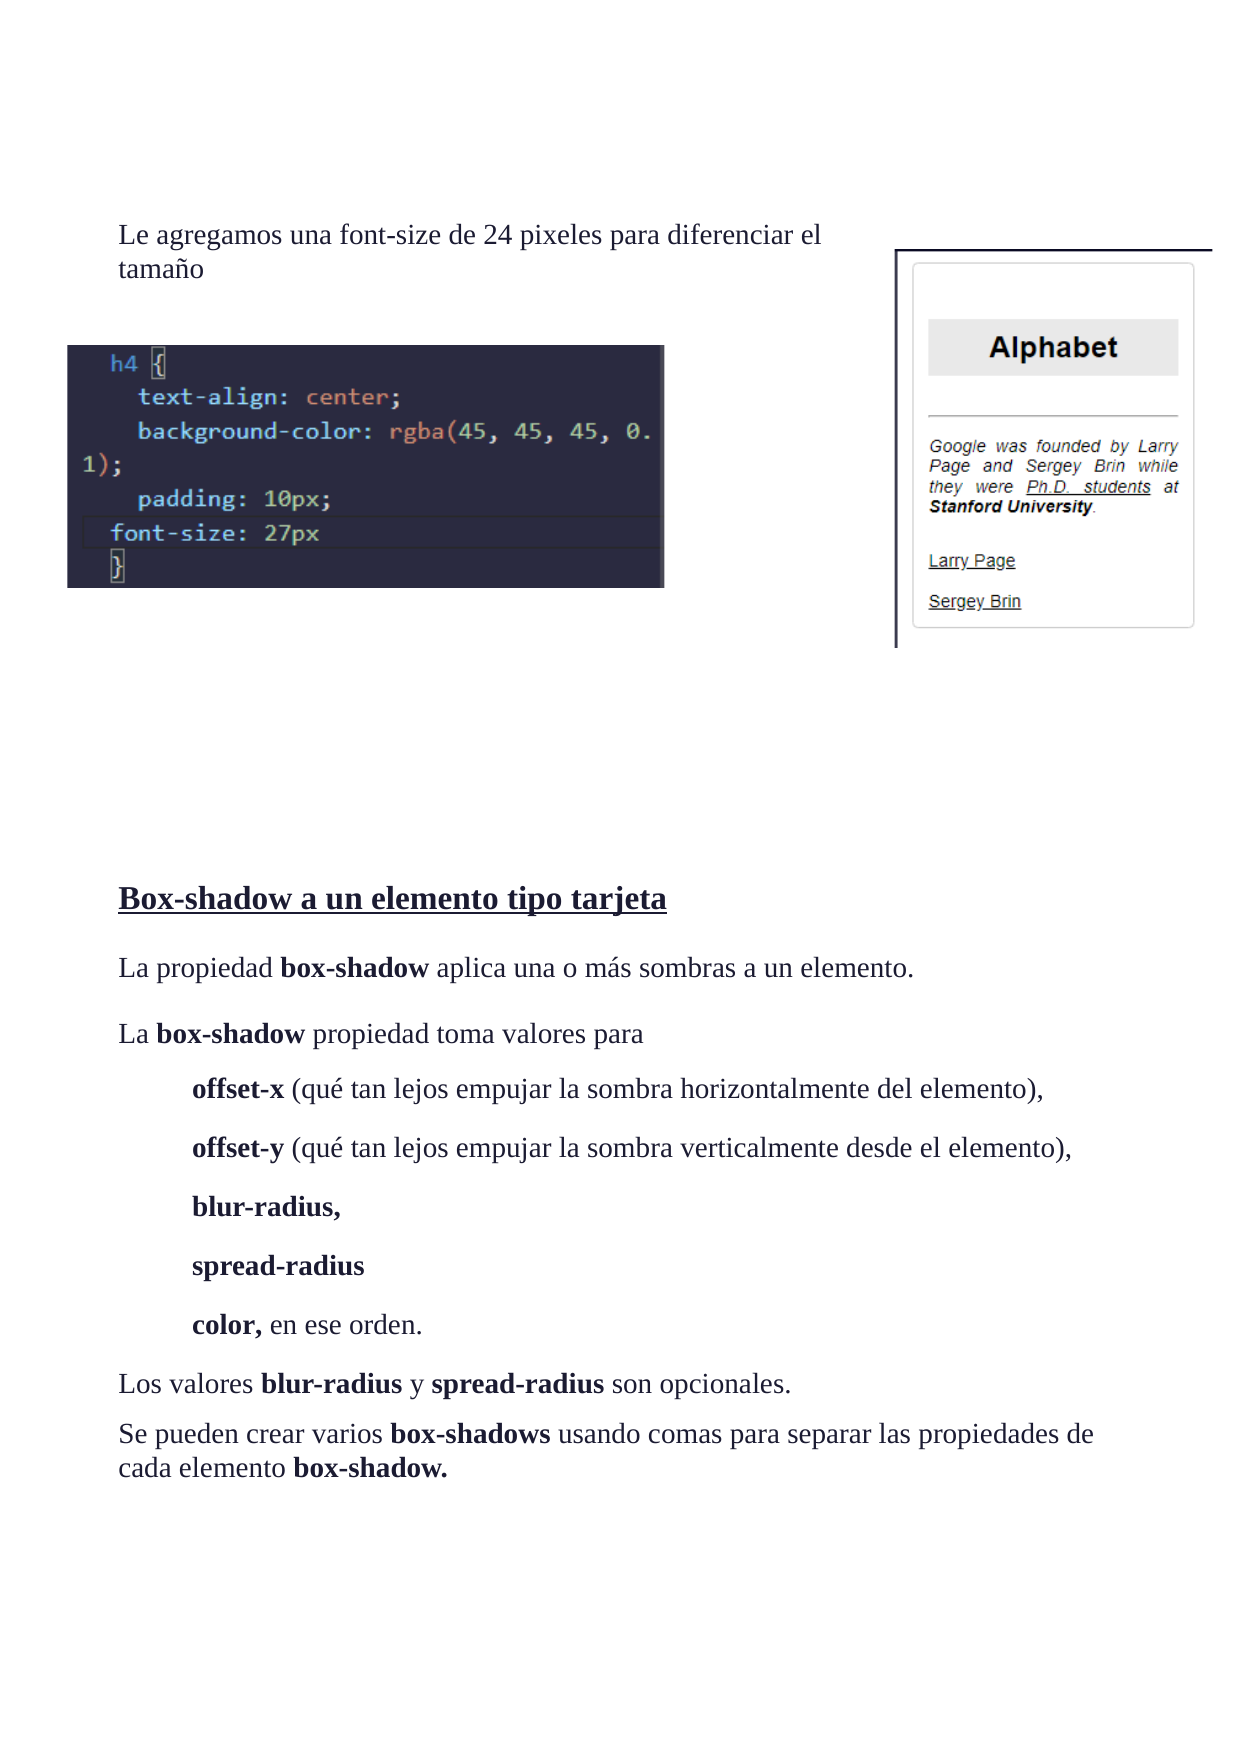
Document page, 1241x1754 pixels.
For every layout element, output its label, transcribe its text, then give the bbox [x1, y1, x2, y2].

text Le agregamos una font-size de 24 pixeles para diferenciar el tamaño [118, 217, 1122, 284]
picture [67, 345, 665, 588]
text Se pueden crear varios box-shadows usando comas para separar las propiedades de cada elemento box-shadow. [118, 1416, 1122, 1483]
list spread-radius [118, 1248, 1122, 1282]
list offset-y (qué tan lejos empujar la sombra verticalmente desde el elemento), [118, 1130, 1122, 1164]
text La box-shadow propiedad toma valores para [118, 1017, 1122, 1050]
text Los valores blur-radius y spread-radius son opcionales. [118, 1366, 1122, 1400]
text Box-shadow a un elemento tipo tarjeta [118, 879, 1122, 917]
list offset-x (qué tan lejos empujar la sombra horizontalmente del elemento), [118, 1071, 1122, 1105]
list blur-radius, [118, 1189, 1122, 1223]
text La propiedad box-shadow aplica una o más sombras a un elemento. [118, 950, 1122, 983]
list color, en ese orden. [118, 1307, 1122, 1341]
picture [894, 249, 1213, 648]
